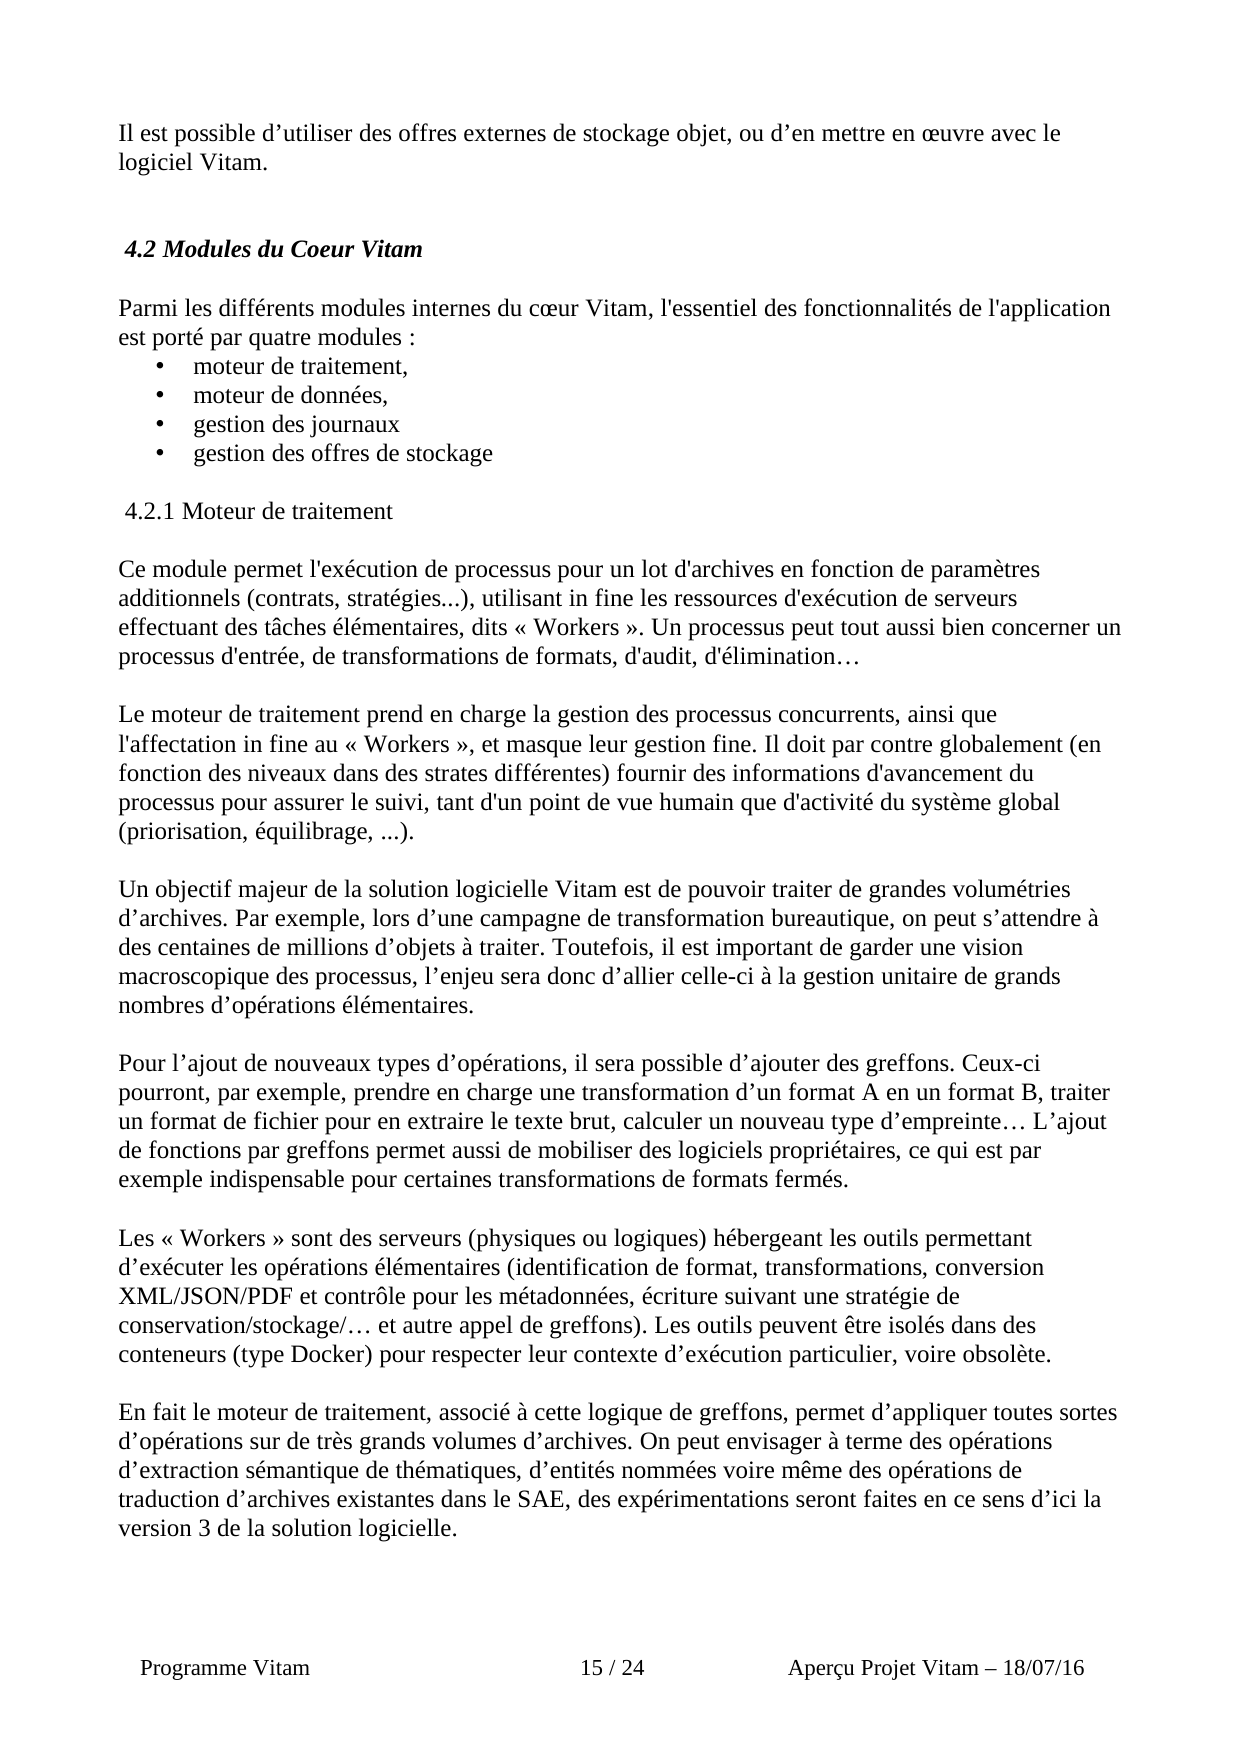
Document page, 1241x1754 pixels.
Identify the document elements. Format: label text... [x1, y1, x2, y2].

text Pour l’ajout de nouveaux types d’opérations, il sera possible d’ajouter des greffons. Ceux-ci pourront, par exemple, prendre en charge une transformation d’un format A en un format B, traiter un format de fichier pour en extraire le texte brut, calculer un nouveau type d’empreinte… L’ajout de fonctions par greffons permet aussi de mobiliser des logiciels propriétaires, ce qui est par exemple indispensable pour certaines transformations de formats fermés. [118, 1048, 1122, 1193]
text Les « Workers » sont des serveurs (physiques ou logiques) hébergeant les outils permettant d’exécuter les opérations élémentaires (identification de format, transformations, conversion XML/JSON/PDF et contrôle pour les métadonnées, écriture suivant une stratégie de conservation/stockage/… et autre appel de greffons). Les outils peuvent être isolés dans des conteneurs (type Docker) pour respecter leur contexte d’exécution particulier, voire obsolète. [118, 1222, 1122, 1368]
text Il est possible d’utiliser des offres externes de stockage objet, ou d’en mettre en œuvre avec le logiciel Vitam. [118, 118, 1122, 176]
list gestion des offres de stockage [156, 438, 1122, 467]
text Le moteur de traitement prend en charge la gestion des processus concurrents, ainsi que l'affectation in fine au « Workers », et masque leur gestion fine. Il doit par contre globalement (en fonction des niveaux dans des strates différentes) fournir des informations d'avancement du processus pour assurer le suivi, tant d'un point de vue humain que d'activité du système global (priorisation, équilibrage, ...). [118, 699, 1122, 845]
text Ce module permet l'exécution de processus pour un lot d'archives en fonction de paramètres additionnels (contrats, stratégies...), utilisant in fine les ressources d'exécution de serveurs effectuant des tâches élémentaires, dits « Workers ». Un processus peut tout aussi bien concerner un processus d'entrée, de transformations de formats, d'audit, d'élimination… [118, 554, 1122, 670]
list gestion des journaux [156, 409, 1122, 438]
list moteur de traitement, [156, 351, 1122, 380]
subtitle Modules du Coeur Vitam [118, 234, 1122, 263]
text Parmi les différents modules internes du cœur Vitam, l'essentiel des fonctionnalités de l'application est porté par quatre modules : [118, 292, 1122, 351]
text En fait le moteur de traitement, associé à cette logique de greffons, permet d’appliquer toutes sortes d’opérations sur de très grands volumes d’archives. On peut envisager à terme des opérations d’extraction sémantique de thématiques, d’entités nommées voire même des opérations de traduction d’archives existantes dans le SAE, des expérimentations seront faites en ce sens d’ici la version 3 de la solution logicielle. [118, 1397, 1122, 1542]
subtitle Moteur de traitement [118, 496, 1122, 525]
list moteur de données, [156, 380, 1122, 409]
text Un objectif majeur de la solution logicielle Vitam est de pouvoir traiter de grandes volumétries d’archives. Par exemple, lors d’une campagne de transformation bureautique, on peut s’attendre à des centaines de millions d’objets à traiter. Toutefois, il est important de garder une vision macroscopique des processus, l’enjeu sera donc d’allier celle-ci à la gestion unitaire de grands nombres d’opérations élémentaires. [118, 874, 1122, 1019]
